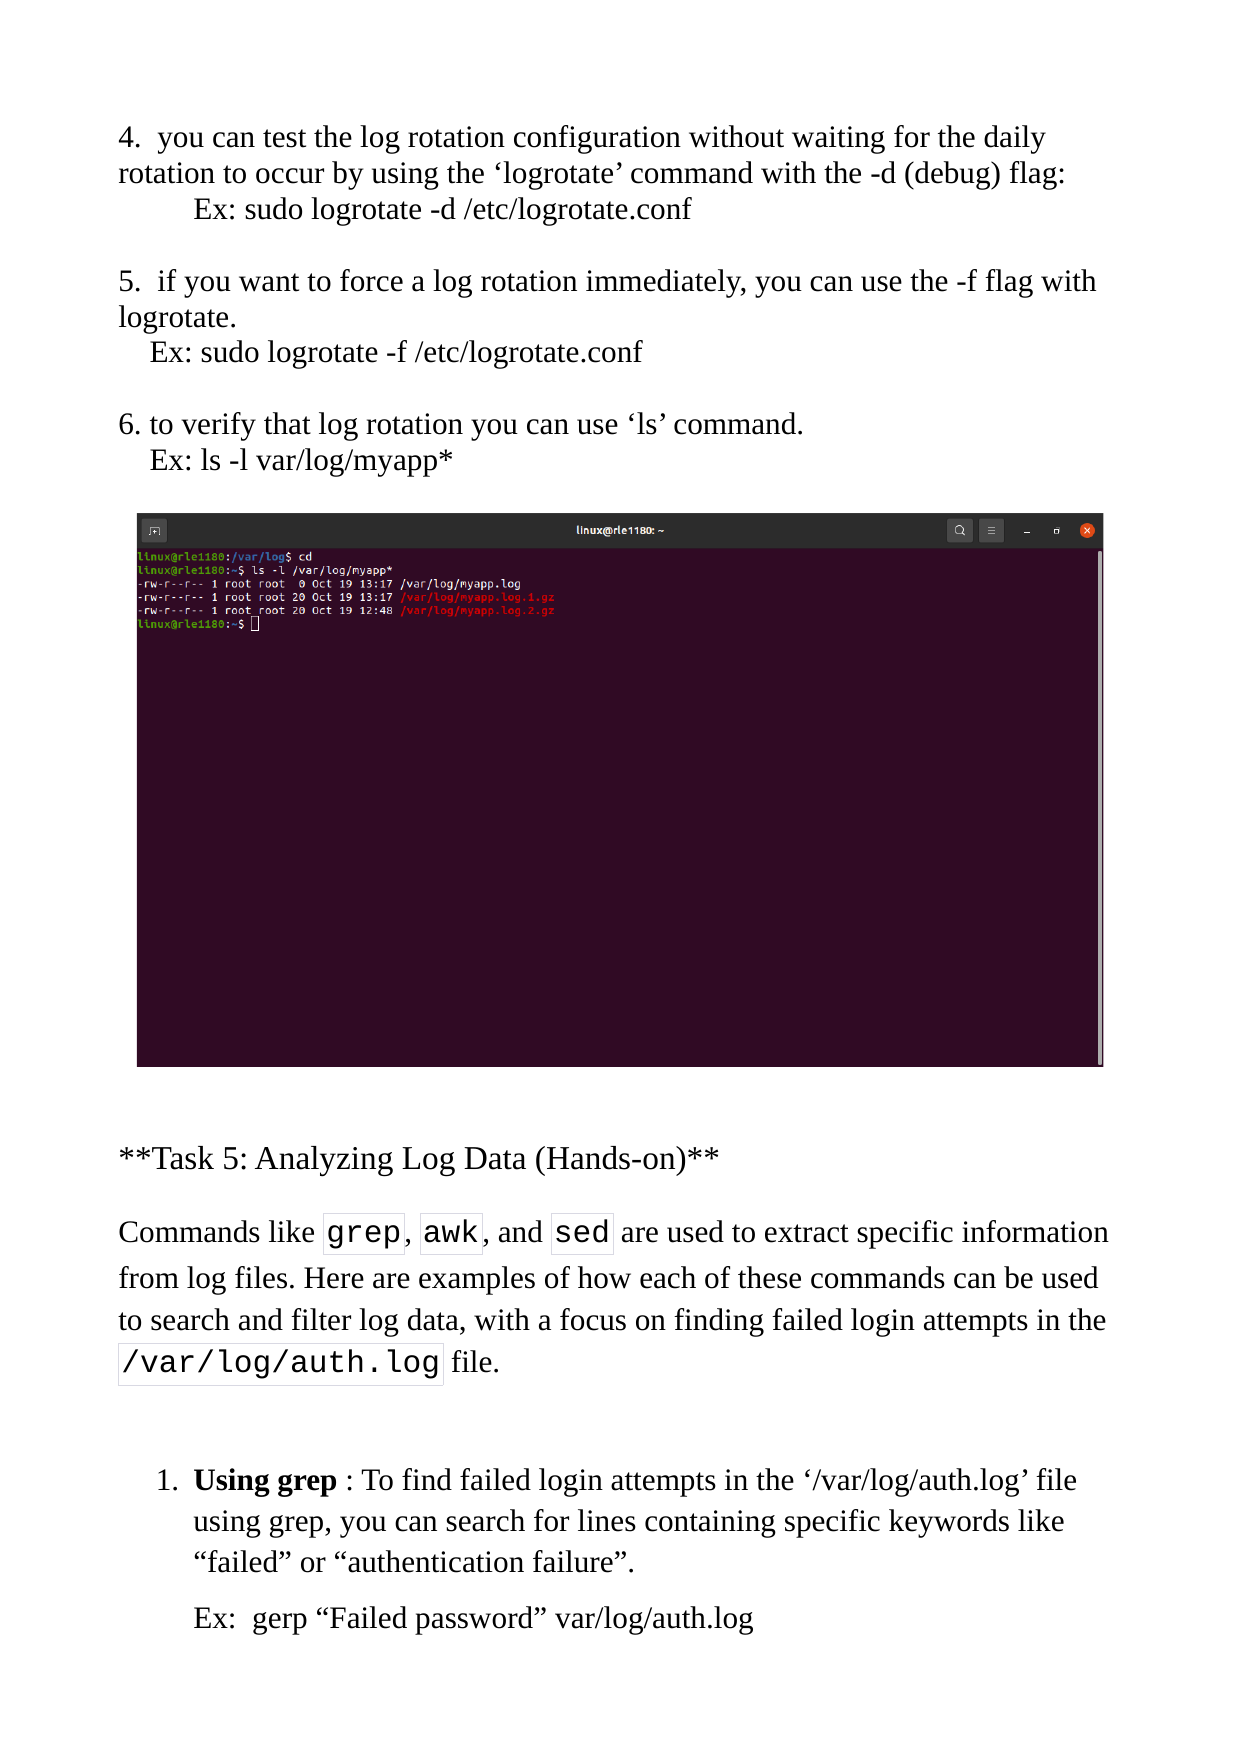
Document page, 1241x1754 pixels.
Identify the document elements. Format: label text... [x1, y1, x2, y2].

picture [136, 513, 1104, 1067]
text 6. to verify that log rotation you can use ‘ls’ command. [118, 406, 1122, 442]
list Ex: sudo logrotate -d /etc/logrotate.conf [156, 190, 1122, 226]
text 5. if you want to force a log rotation immediately, you can use the -f flag with logrotate. [118, 262, 1122, 334]
list Ex: gerp “Failed password” var/log/auth.log [156, 1599, 1122, 1636]
text **Task 5: Analyzing Log Data (Hands-on)** [118, 1139, 1122, 1177]
text 4. you can test the log rotation configuration without waiting for the daily rotation to occur by using the ‘logrotate’ command with the -d (debug) flag: [118, 118, 1122, 190]
list Using grep : To find failed login attempts in the ‘/var/log/auth.log’ file using grep, you can search for lines containing specific keywords like “failed” or “authentication failure”. [156, 1461, 1122, 1580]
text Ex: sudo logrotate -f /etc/logrotate.conf [118, 334, 1122, 370]
text Ex: ls -l var/log/myapp* [118, 442, 1122, 477]
text Commands like grep, awk, and sed are used to extract specific information from log files. Here are examples of how each of these commands can be used to search and filter log data, with a focus on finding failed login attempts in the /var/log/auth.log file. [118, 1213, 1122, 1385]
